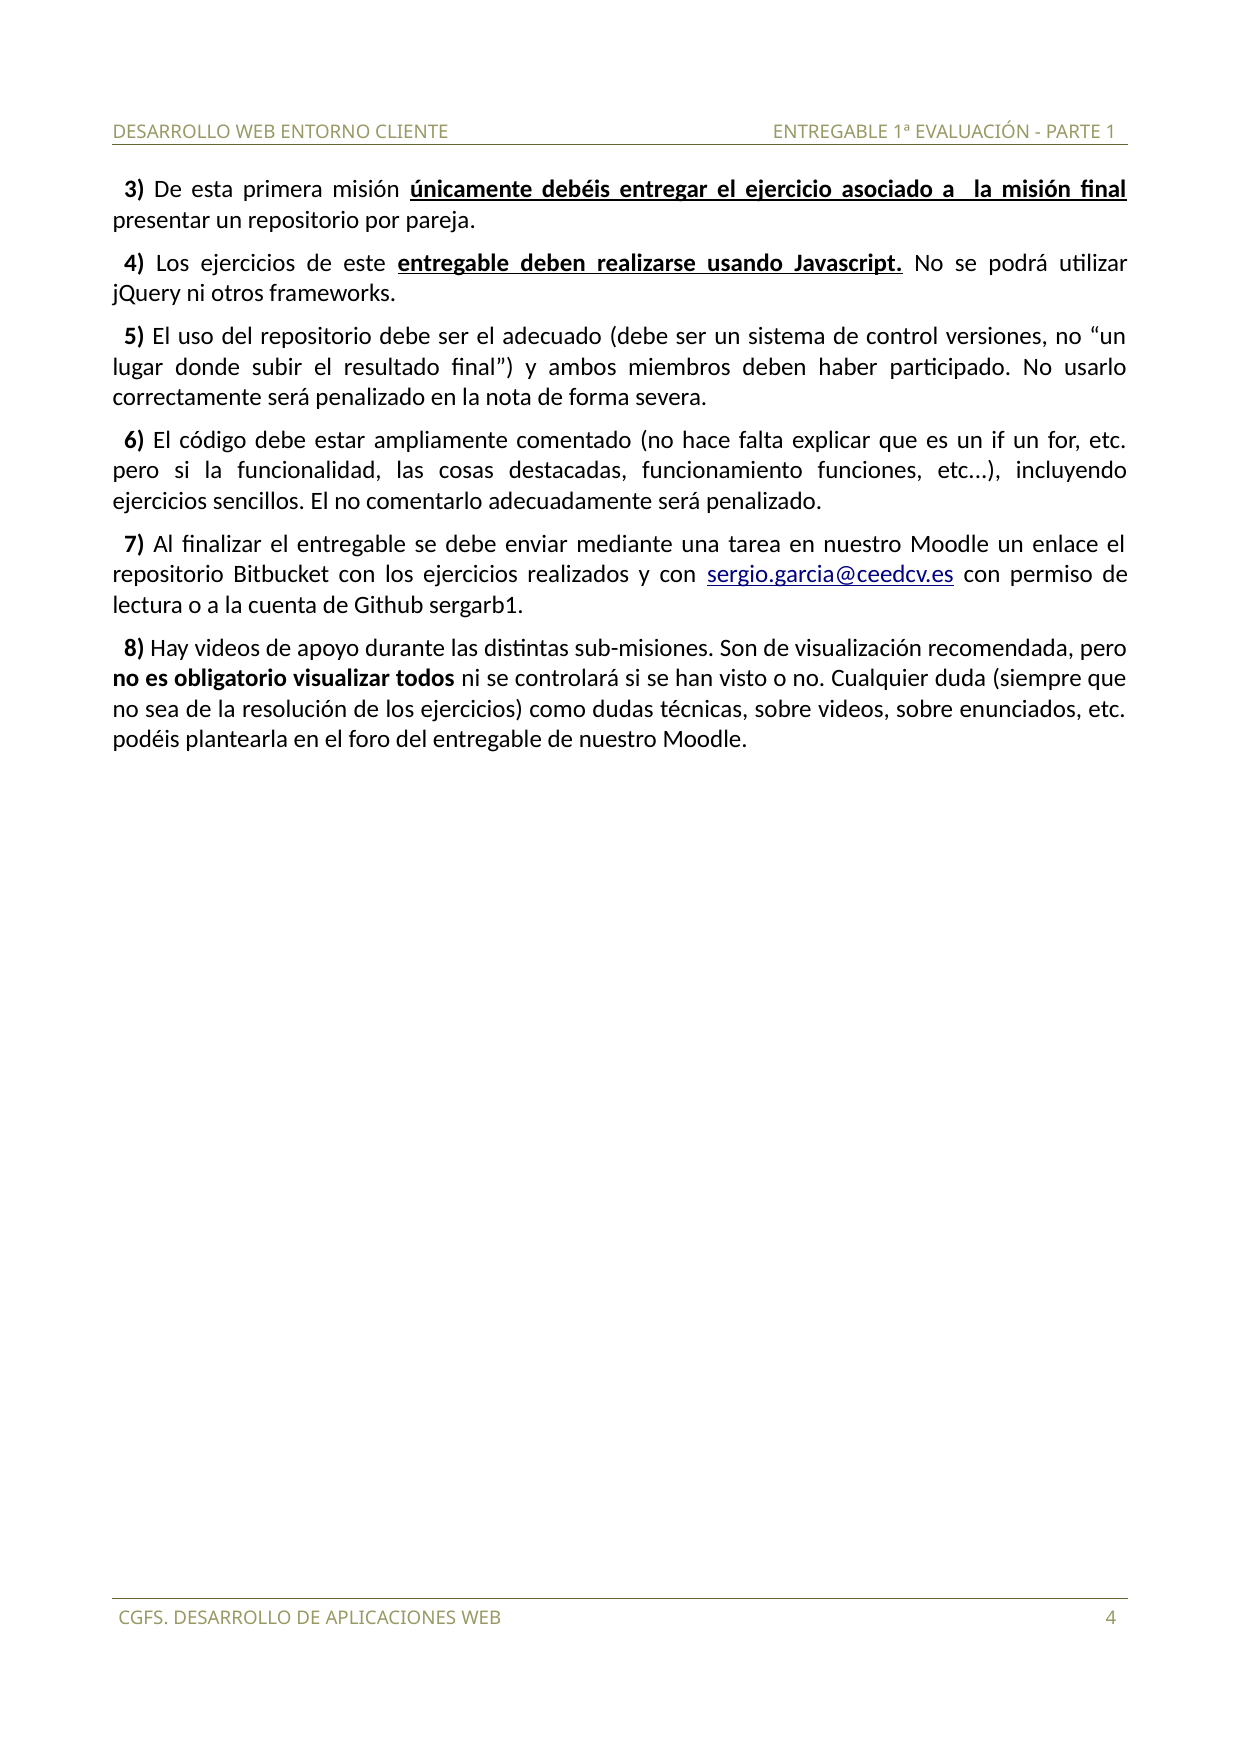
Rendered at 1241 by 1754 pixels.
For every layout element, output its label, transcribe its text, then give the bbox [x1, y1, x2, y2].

text 6) El código debe estar ampliamente comentado (no hace falta explicar que es un if un for, etc. pero si la funcionalidad, las cosas destacadas, funcionamiento funciones, etc...), incluyendo ejercicios sencillos. El no comentarlo adecuadamente será penalizado. [112, 424, 1128, 516]
text 5) El uso del repositorio debe ser el adecuado (debe ser un sistema de control versiones, no “un lugar donde subir el resultado final”) y ambos miembros deben haber participado. No usarlo correctamente será penalizado en la nota de forma severa. [112, 320, 1128, 412]
text 3) De esta primera misión únicamente debéis entregar el ejercicio asociado a la misión final presentar un repositorio por pareja. [112, 173, 1128, 234]
text 8) Hay videos de apoyo durante las distintas sub-misiones. Son de visualización recomendada, pero no es obligatorio visualizar todos ni se controlará si se han visto o no. Cualquier duda (siempre que no sea de la resolución de los ejercicios) como dudas técnicas, sobre videos, sobre enunciados, etc. podéis plantearla en el foro del entregable de nuestro Moodle. [112, 632, 1128, 754]
text 7) Al finalizar el entregable se debe enviar mediante una tarea en nuestro Moodle un enlace el repositorio Bitbucket con los ejercicios realizados y con sergio.garcia@ceedcv.es con permiso de lectura o a la cuenta de Github sergarb1. [112, 528, 1128, 619]
text 4) Los ejercicios de este entregable deben realizarse usando Javascript. No se podrá utilizar jQuery ni otros frameworks. [112, 247, 1128, 308]
